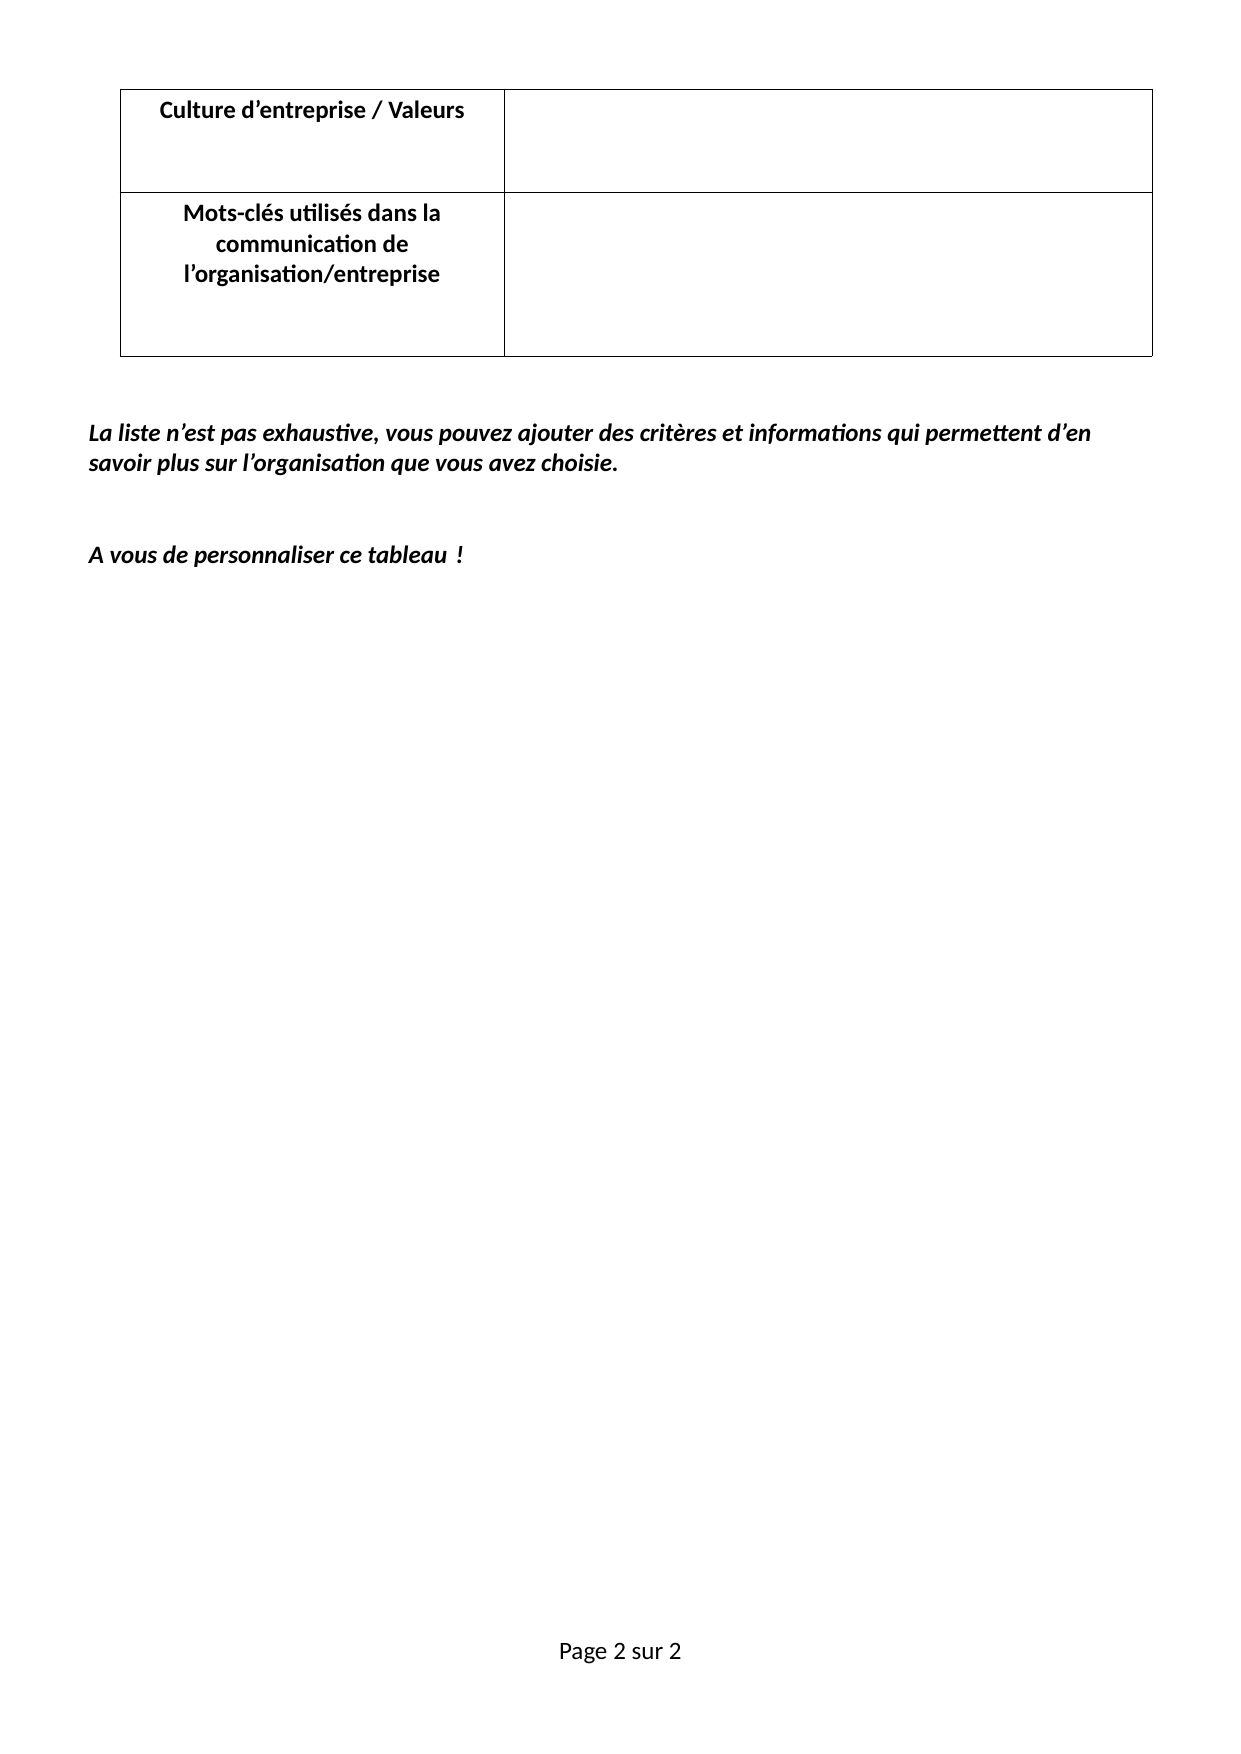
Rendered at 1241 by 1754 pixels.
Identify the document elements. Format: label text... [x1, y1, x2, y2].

text La liste n’est pas exhaustive, vous pouvez ajouter des critères et informations qui permettent d’en savoir plus sur l’organisation que vous avez choisie. [88, 417, 1152, 478]
table_cell [505, 193, 1152, 356]
table_cell [505, 90, 1152, 192]
text A vous de personnaliser ce tableau ! [88, 539, 1152, 569]
table_cell Culture d’entreprise / Valeurs [121, 90, 504, 192]
table_cell Mots-clés utilisés dans la communication de l’organisation/entreprise [121, 193, 504, 356]
